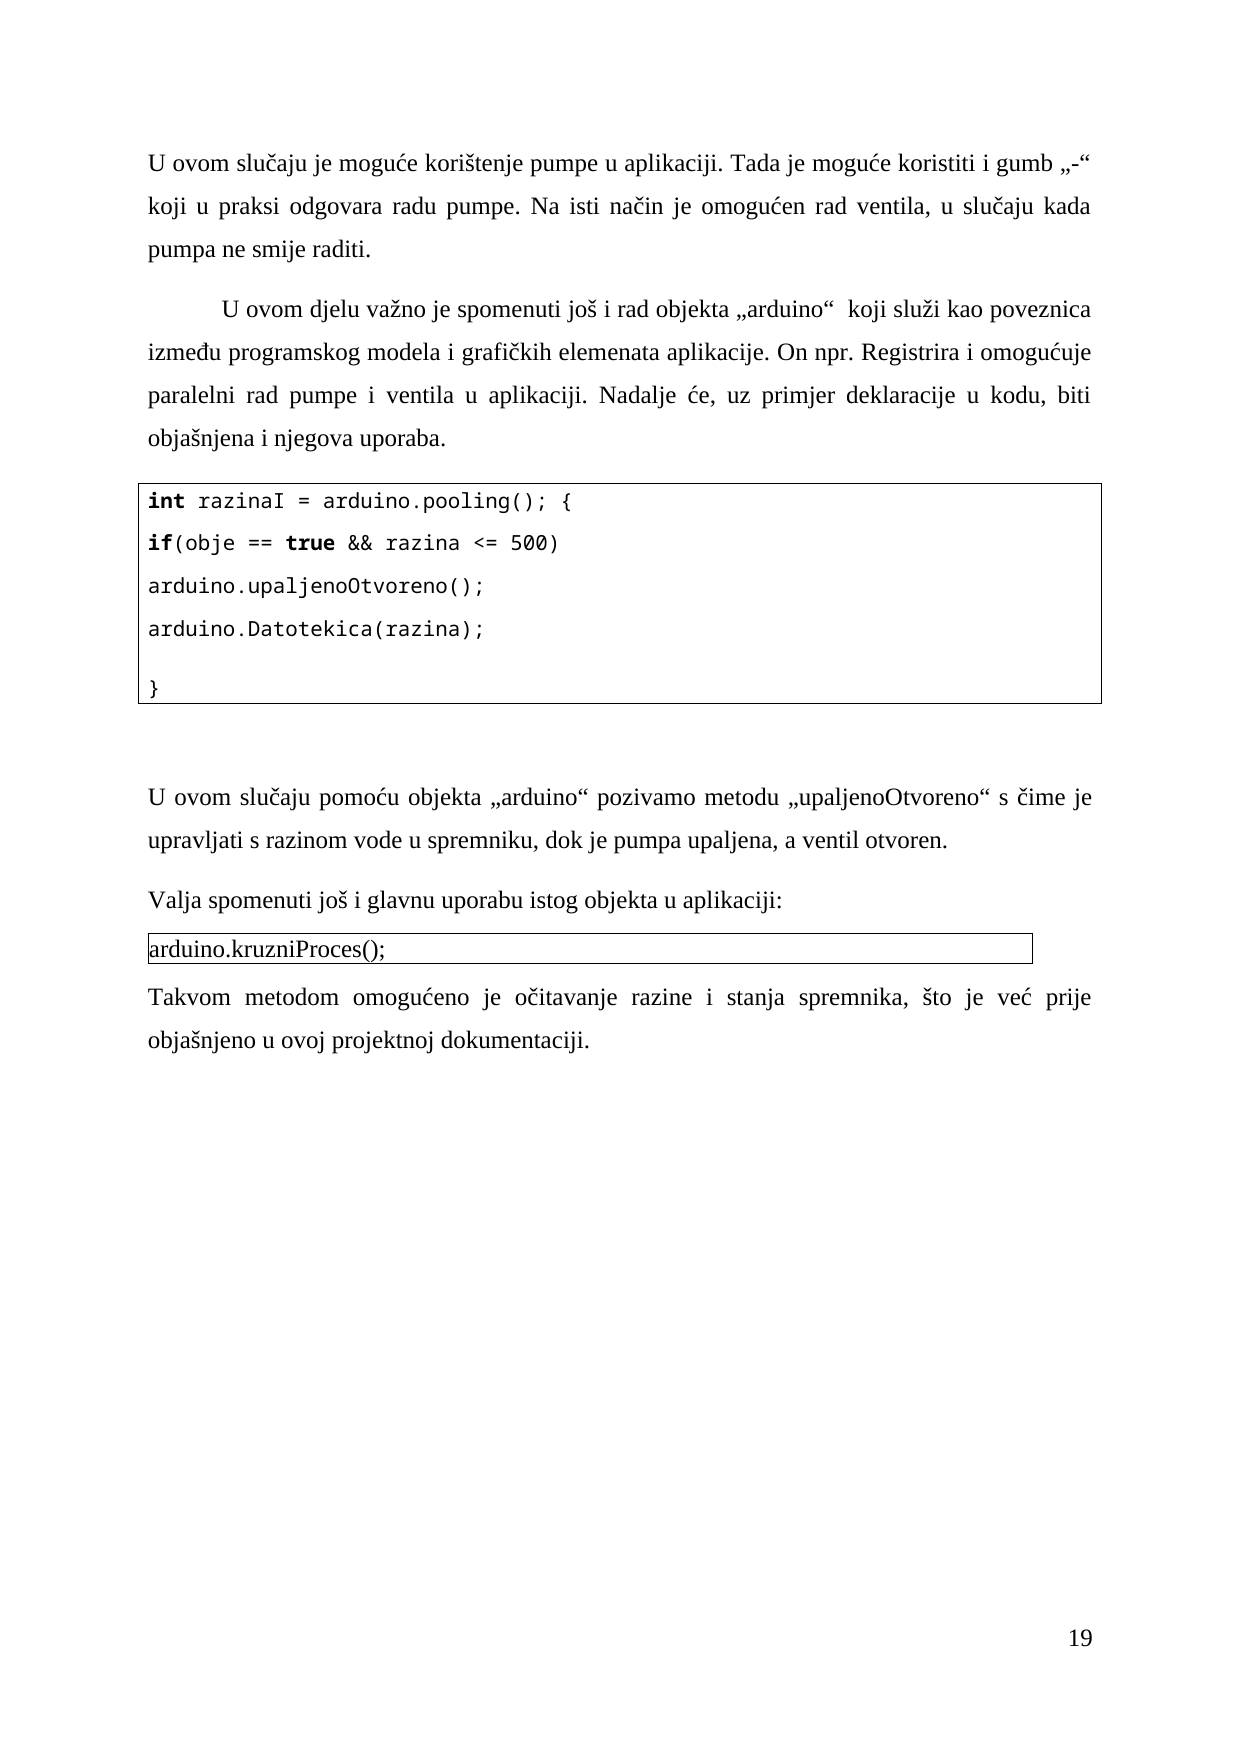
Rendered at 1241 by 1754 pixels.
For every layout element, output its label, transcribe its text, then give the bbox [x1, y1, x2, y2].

text U ovom slučaju pomoću objekta „arduino“ pozivamo metodu „upaljenoOtvoreno“ s čime je upravljati s razinom vode u spremniku, dok je pumpa upaljena, a ventil otvoren. [148, 782, 1093, 854]
text Takvom metodom omogućeno je očitavanje razine i stanja spremnika, što je već prije objašnjeno u ovoj projektnoj dokumentaciji. [148, 982, 1093, 1054]
text Valja spomenuti još i glavnu uporabu istog objekta u aplikaciji: [148, 885, 1093, 914]
text [1033, 933, 1093, 964]
text U ovom slučaju je moguće korištenje pumpe u aplikaciji. Tada je moguće koristiti i gumb „-“ koji u praksi odgovara radu pumpe. Na isti način je omogućen rad ventila, u slučaju kada pumpa ne smije raditi. [148, 148, 1093, 263]
text } [139, 670, 1101, 703]
text U ovom djelu važno je spomenuti još i rad objekta „arduino“ koji služi kao poveznica između programskog modela i grafičkih elemenata aplikacije. On npr. Registrira i omogućuje paralelni rad pumpe i ventila u aplikaciji. Nadalje će, uz primjer deklaracije u kodu, biti objašnjena i njegova uporaba. [148, 294, 1093, 452]
text int razinaI = arduino.pooling(); { if(obje == true && razina <= 500) arduino.upaljenoOtvoreno(); arduino.Datotekica(razina); [139, 484, 1101, 642]
text arduino.kruzniProces(); [149, 934, 1032, 963]
